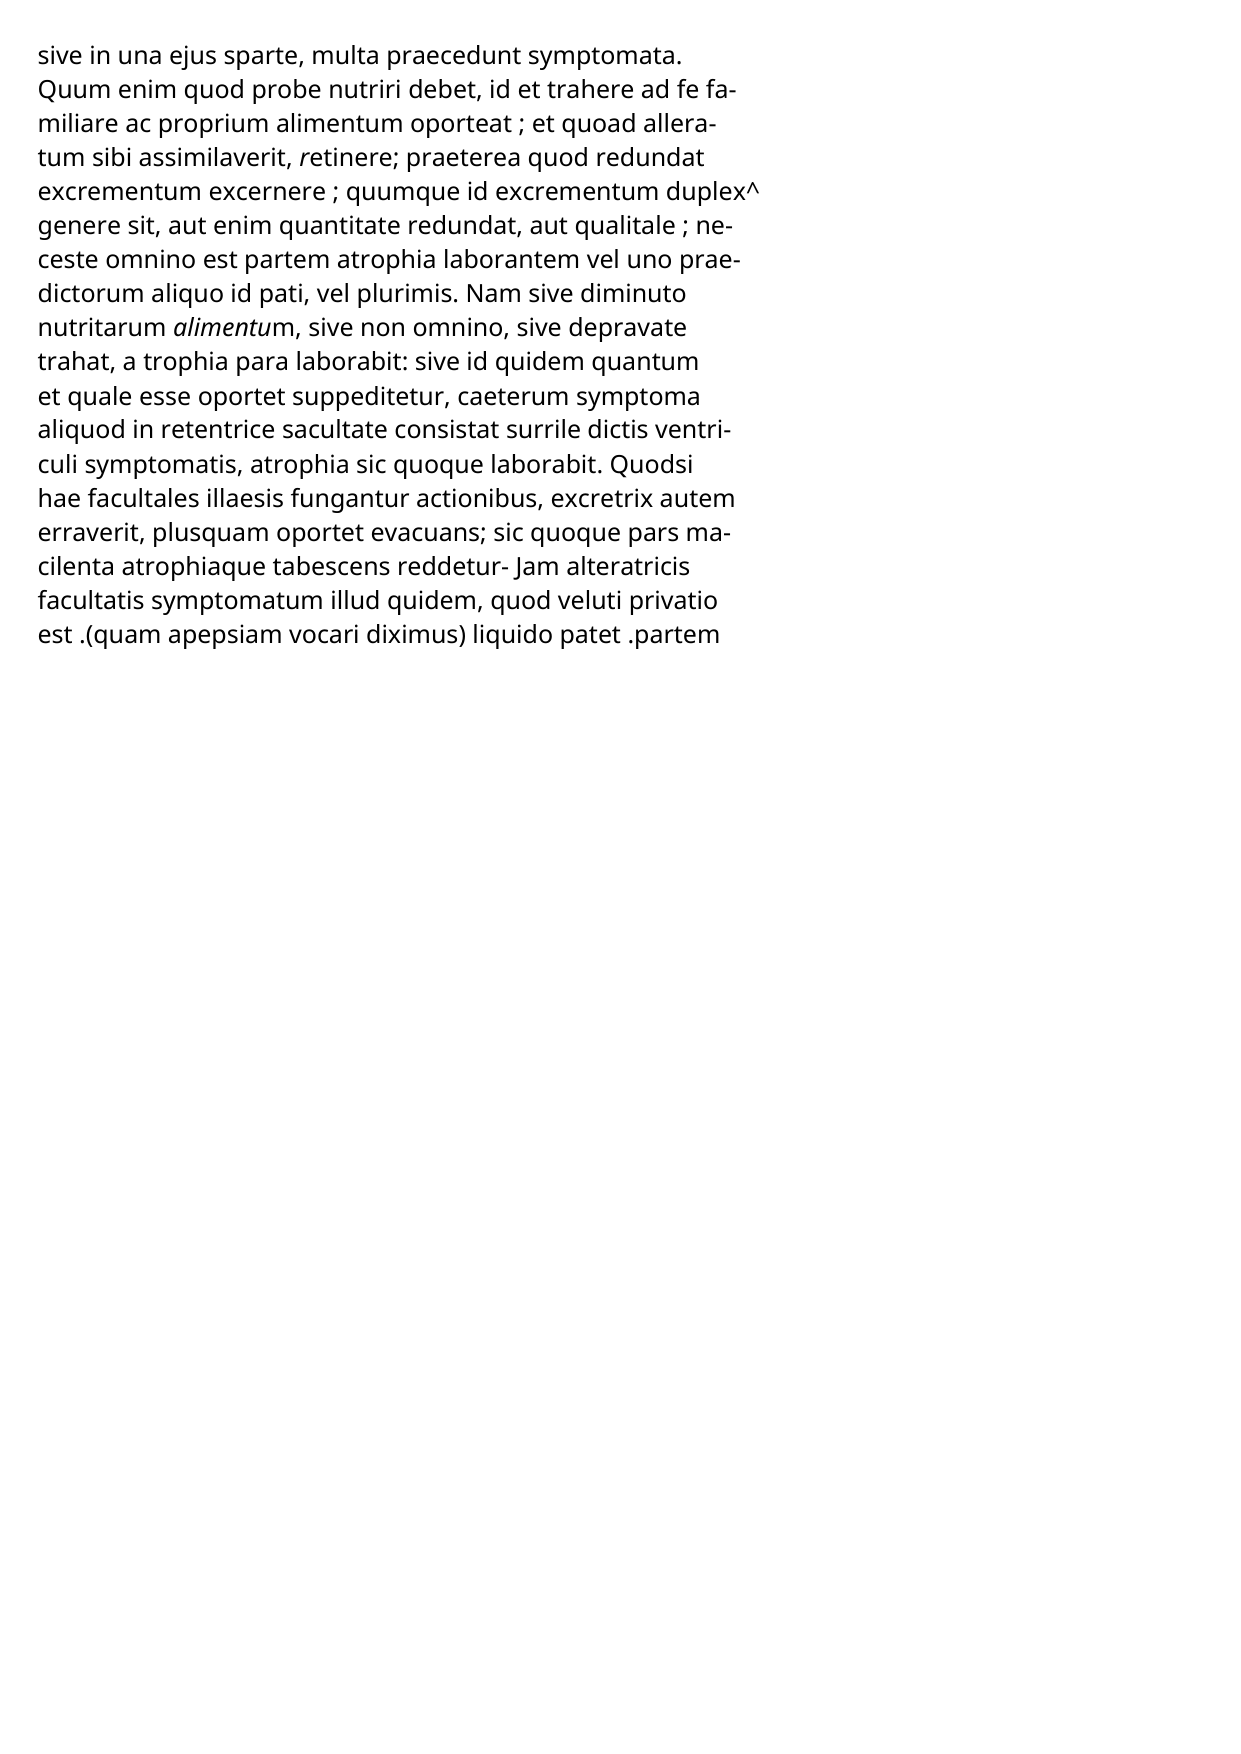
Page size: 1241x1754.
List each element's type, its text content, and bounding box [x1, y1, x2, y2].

text sive in una ejus sparte, multa praecedunt symptomata. Quum enim quod probe nutriri debet, id et trahere ad fe fa- miliare ac proprium alimentum oporteat ; et quoad allera- tum sibi assimilaverit, retinere; praeterea quod redundat excrementum excernere ; quumque id excrementum duplex^ genere sit, aut enim quantitate redundat, aut qualitale ; ne- ceste omnino est partem atrophia laborantem vel uno prae- dictorum aliquo id pati, vel plurimis. Nam sive diminuto nutritarum alimentum, sive non omnino, sive depravate trahat, a trophia para laborabit: sive id quidem quantum et quale esse oportet suppeditetur, caeterum symptoma aliquod in retentrice sacultate consistat surrile dictis ventri- culi symptomatis, atrophia sic quoque laborabit. Quodsi hae facultales illaesis fungantur actionibus, excretrix autem erraverit, plusquam oportet evacuans; sic quoque pars ma- cilenta atrophiaque tabescens reddetur- Jam alteratricis facultatis symptomatum illud quidem, quod veluti privatio est .(quam apepsiam vocari diximus) liquido patet .partem [37, 37, 1203, 651]
